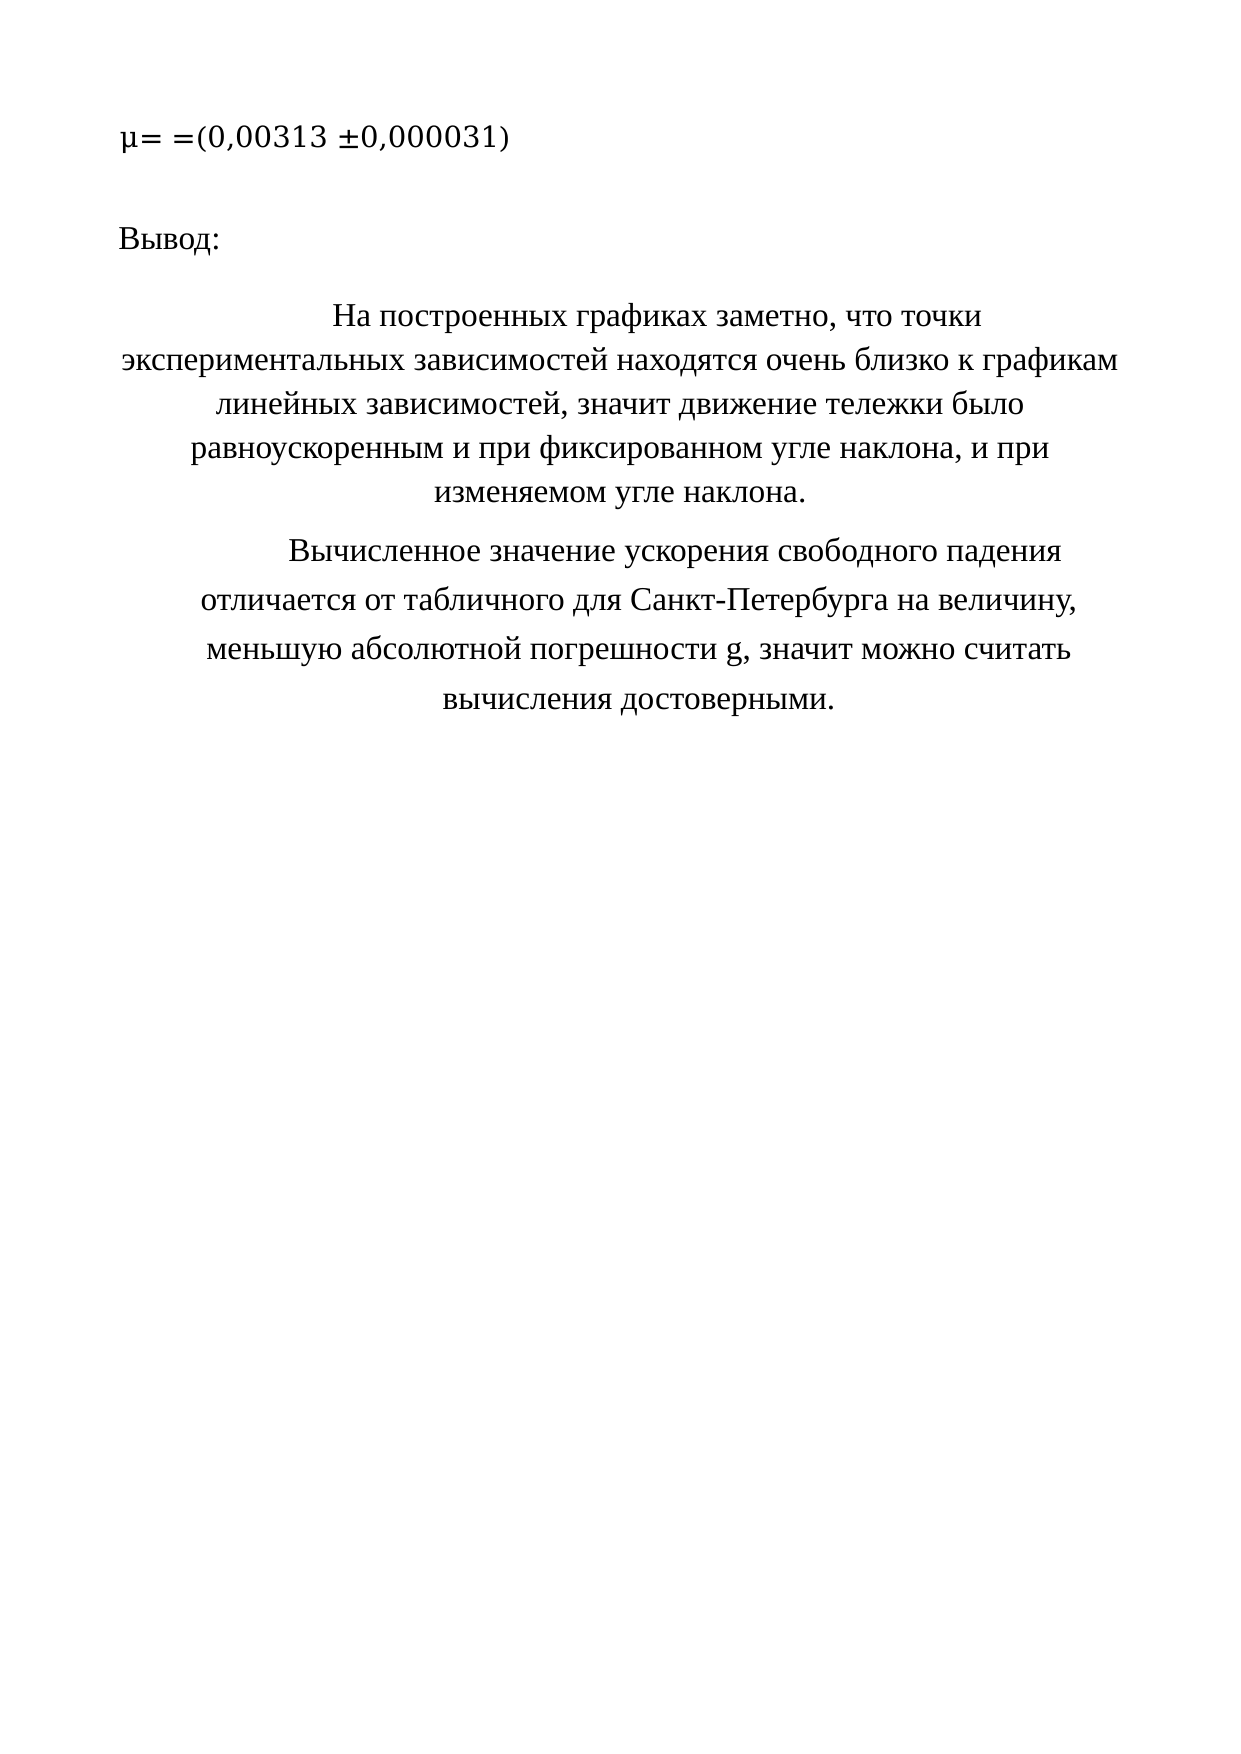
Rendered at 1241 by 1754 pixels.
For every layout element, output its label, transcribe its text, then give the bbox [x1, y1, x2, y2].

text На построенных графиках заметно, что точки экспериментальных зависимостей находятся очень близко к графикам линейных зависимостей, значит движение тележки было равноускоренным и при фиксированном угле наклона, и при изменяемом угле наклона. [118, 295, 1122, 509]
text μ= =(0,00313 ±0,000031) [118, 118, 1122, 153]
text Вывод: [118, 218, 1122, 257]
text Вычисленное значение ускорения свободного падения отличается от табличного для Санкт-Петербурга на величину, меньшую абсолютной погрешности g, значит можно считать вычисления достоверными. [156, 530, 1122, 716]
